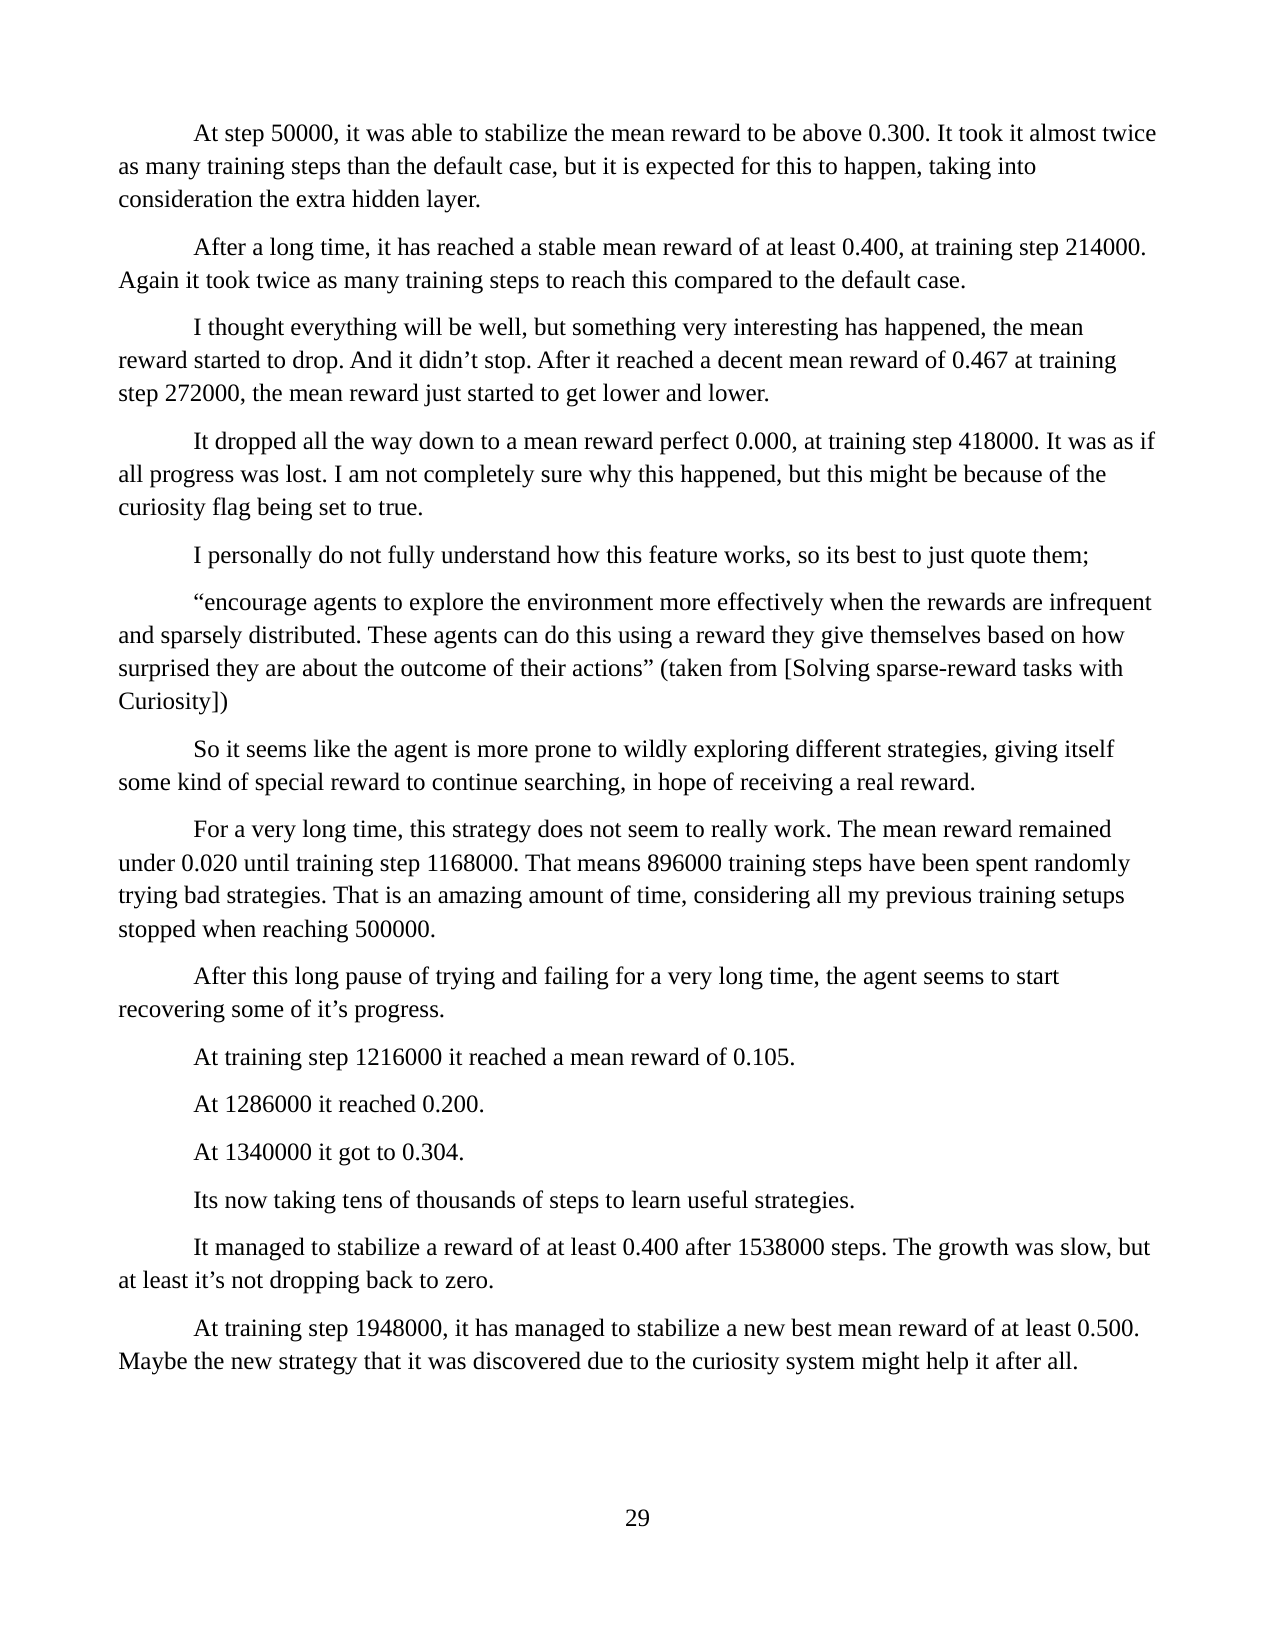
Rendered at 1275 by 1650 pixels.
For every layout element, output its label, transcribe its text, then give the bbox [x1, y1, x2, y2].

text Its now taking tens of thousands of steps to learn useful strategies. [118, 1185, 1157, 1213]
text “encourage agents to explore the environment more effectively when the rewards are infrequent and sparsely distributed. These agents can do this using a reward they give themselves based on how surprised they are about the outcome of their actions” (taken from [Solving sparse-reward tasks with Curiosity]) [118, 587, 1157, 715]
text I thought everything will be well, but something very interesting has happened, the mean reward started to drop. And it didn’t stop. After it reached a decent mean reward of 0.467 at training step 272000, the mean reward just started to get lower and lower. [118, 312, 1157, 407]
text It managed to stabilize a reward of at least 0.400 after 1538000 steps. The growth was slow, but at least it’s not dropping back to zero. [118, 1232, 1157, 1294]
text At 1340000 it got to 0.304. [118, 1137, 1157, 1166]
text I personally do not fully understand how this feature works, so its best to just quote them; [118, 540, 1157, 568]
text After a long time, it has reached a stable mean reward of at least 0.400, at training step 214000. Again it took twice as many training steps to reach this compared to the default case. [118, 232, 1157, 293]
text It dropped all the way down to a mean reward perfect 0.000, at training step 418000. It was as if all progress was lost. I am not completely sure why this happened, but this might be because of the curiosity flag being set to true. [118, 426, 1157, 521]
text At training step 1216000 it reached a mean reward of 0.105. [118, 1042, 1157, 1071]
text At training step 1948000, it has managed to stabilize a new best mean reward of at least 0.500. Maybe the new strategy that it was discovered due to the curiosity system might help it after all. [118, 1313, 1157, 1375]
text For a very long time, this strategy does not seem to really work. The mean reward remained under 0.020 until training step 1168000. That means 896000 training steps have been spent randomly trying bad strategies. That is an amazing amount of time, considering all my previous training setups stopped when reaching 500000. [118, 814, 1157, 942]
text At 1286000 it reached 0.200. [118, 1089, 1157, 1118]
text After this long pause of trying and failing for a very long time, the agent seems to start recovering some of it’s progress. [118, 961, 1157, 1023]
text At step 50000, it was able to stabilize the mean reward to be above 0.300. It took it almost twice as many training steps than the default case, but it is expected for this to happen, taking into consideration the extra hidden layer. [118, 118, 1157, 213]
text So it seems like the agent is more prone to wildly exploring different strategies, giving itself some kind of special reward to continue searching, in hope of receiving a real reward. [118, 734, 1157, 796]
